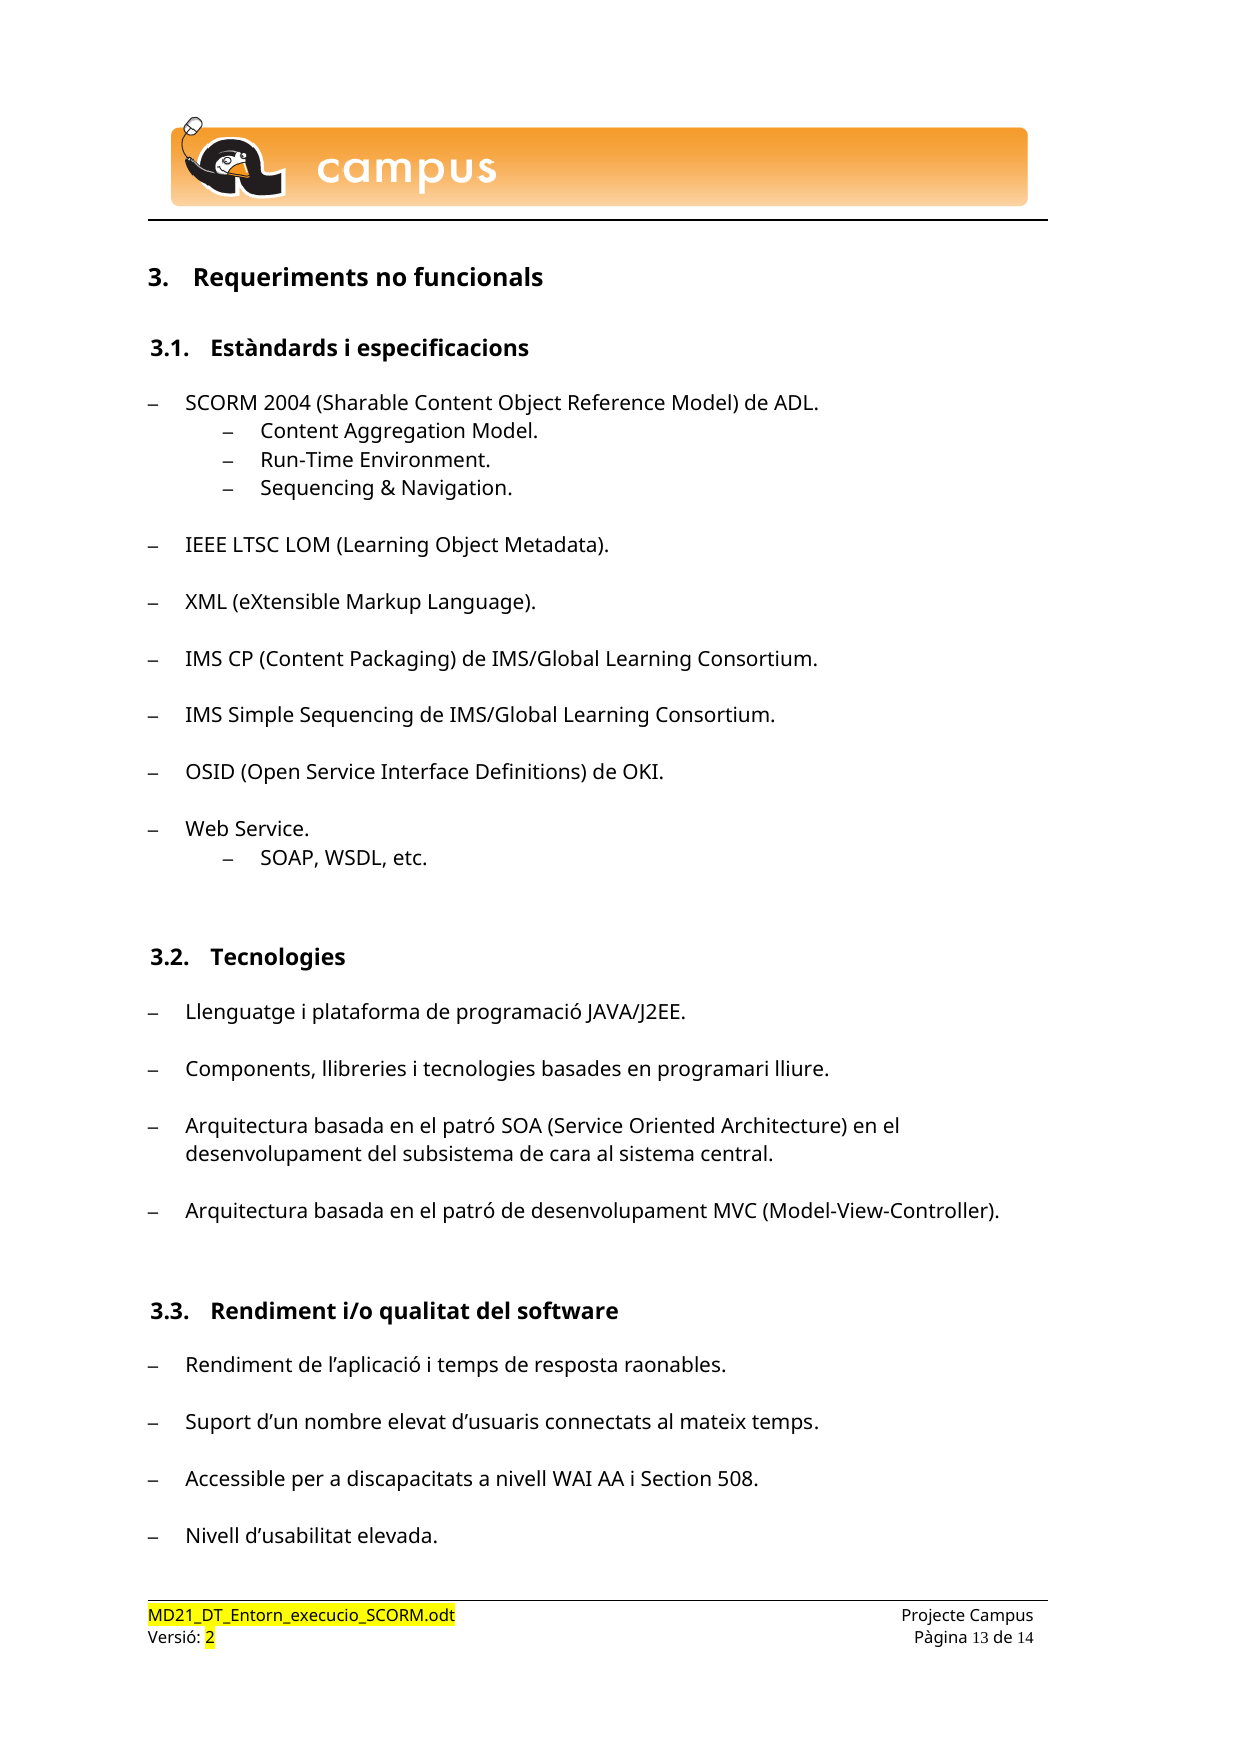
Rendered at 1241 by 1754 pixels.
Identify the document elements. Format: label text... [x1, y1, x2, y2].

list Llenguatge i plataforma de programació JAVA/J2EE. [148, 997, 1048, 1026]
list IEEE LTSC LOM (Learning Object Metadata). [148, 530, 1048, 558]
list SOAP, WSDL, etc. [223, 843, 1048, 871]
list Content Aggregation Model. [223, 416, 1048, 445]
list Arquitectura basada en el patró de desenvolupament MVC (Model-View-Controller). [148, 1196, 1048, 1225]
list Run-Time Environment. [223, 445, 1048, 473]
list SCORM 2004 (Sharable Content Object Reference Model) de ADL. [148, 388, 1048, 416]
list Sequencing & Navigation. [223, 473, 1048, 502]
subtitle Requeriments no funcionals [148, 260, 1048, 294]
list Nivell d’usabilitat elevada. [148, 1521, 1048, 1550]
subtitle Rendiment i/o qualitat del software [150, 1294, 1048, 1326]
picture [164, 114, 1033, 209]
list Web Service. [148, 814, 1048, 843]
list XML (eXtensible Markup Language). [148, 587, 1048, 615]
list Components, llibreries i tecnologies basades en programari lliure. [148, 1054, 1048, 1082]
list Arquitectura basada en el patró SOA (Service Oriented Architecture) en el desenvolupament del subsistema de cara al sistema central. [148, 1111, 1048, 1168]
subtitle Tecnologies [150, 941, 1048, 972]
list Suport d’un nombre elevat d’usuaris connectats al mateix temps. [148, 1407, 1048, 1436]
list IMS Simple Sequencing de IMS/Global Learning Consortium. [148, 701, 1048, 729]
list IMS CP (Content Packaging) de IMS/Global Learning Consortium. [148, 644, 1048, 672]
list Accessible per a discapacitats a nivell WAI AA i Section 508. [148, 1464, 1048, 1493]
list Rendiment de l’aplicació i temps de resposta raonables. [148, 1351, 1048, 1379]
list OSID (Open Service Interface Definitions) de OKI. [148, 757, 1048, 786]
subtitle Estàndards i especificacions [150, 332, 1048, 363]
